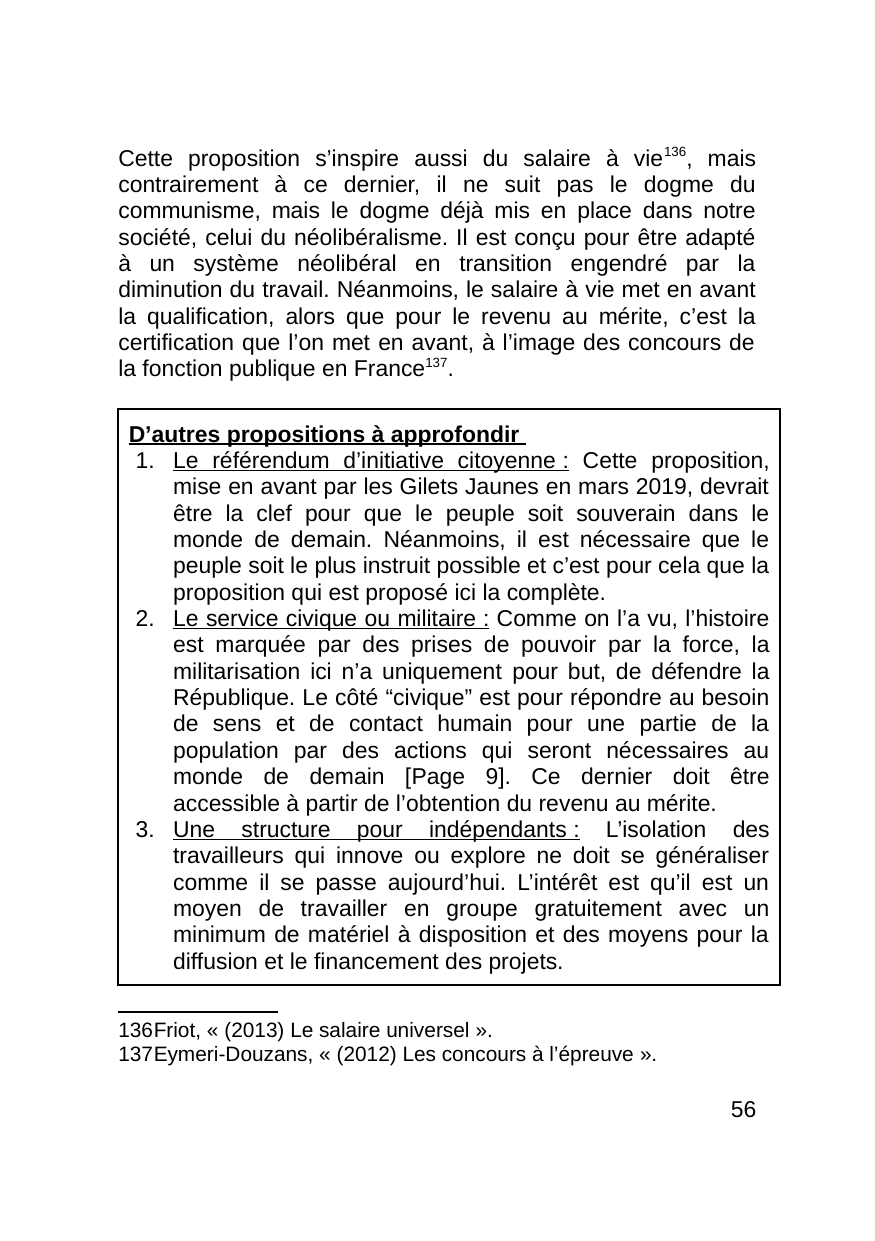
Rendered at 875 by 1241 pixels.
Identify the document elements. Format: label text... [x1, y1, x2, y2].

text Eymeri-Douzans, « (2012) Les concours à l’épreuve ». [118, 1042, 756, 1066]
text Cette proposition s’inspire aussi du salaire à vie, mais contrairement à ce dernier, il ne suit pas le dogme du communisme, mais le dogme déjà mis en place dans notre société, celui du néolibéralisme. Il est conçu pour être adapté à un système néolibéral en transition engendré par la diminution du travail. Néanmoins, le salaire à vie met en avant la qualification, alors que pour le revenu au mérite, c’est la certification que l’on met en avant, à l’image des concours de la fonction publique en France. [118, 144, 756, 382]
table_header D’autres propositions à approfondir Le référendum d’initiative citoyenne : Cette proposition, mise en avant par les Gilets Jaunes en mars 2019, devrait être la clef pour que le peuple soit souverain dans le monde de demain. Néanmoins, il est nécessaire que le peuple soit le plus instruit possible et c’est pour cela que la proposition qui est proposé ici la complète. Le service civique ou militaire : Comme on l’a vu, l’histoire est marquée par des prises de pouvoir par la force, la militarisation ici n’a uniquement pour but, de défendre la République. Le côté “civique” est pour répondre au besoin de sens et de contact humain pour une partie de la population par des actions qui seront nécessaires au monde de demain [Page 9]. Ce dernier doit être accessible à partir de l’obtention du revenu au mérite. Une structure pour indépendants : L’isolation des travailleurs qui innove ou explore ne doit se généraliser comme il se passe aujourd’hui. L’intérêt est qu’il est un moyen de travailler en groupe gratuitement avec un minimum de matériel à disposition et des moyens pour la diffusion et le financement des projets. [119, 410, 779, 984]
text Friot, « (2013) Le salaire universel ». [118, 1018, 756, 1042]
